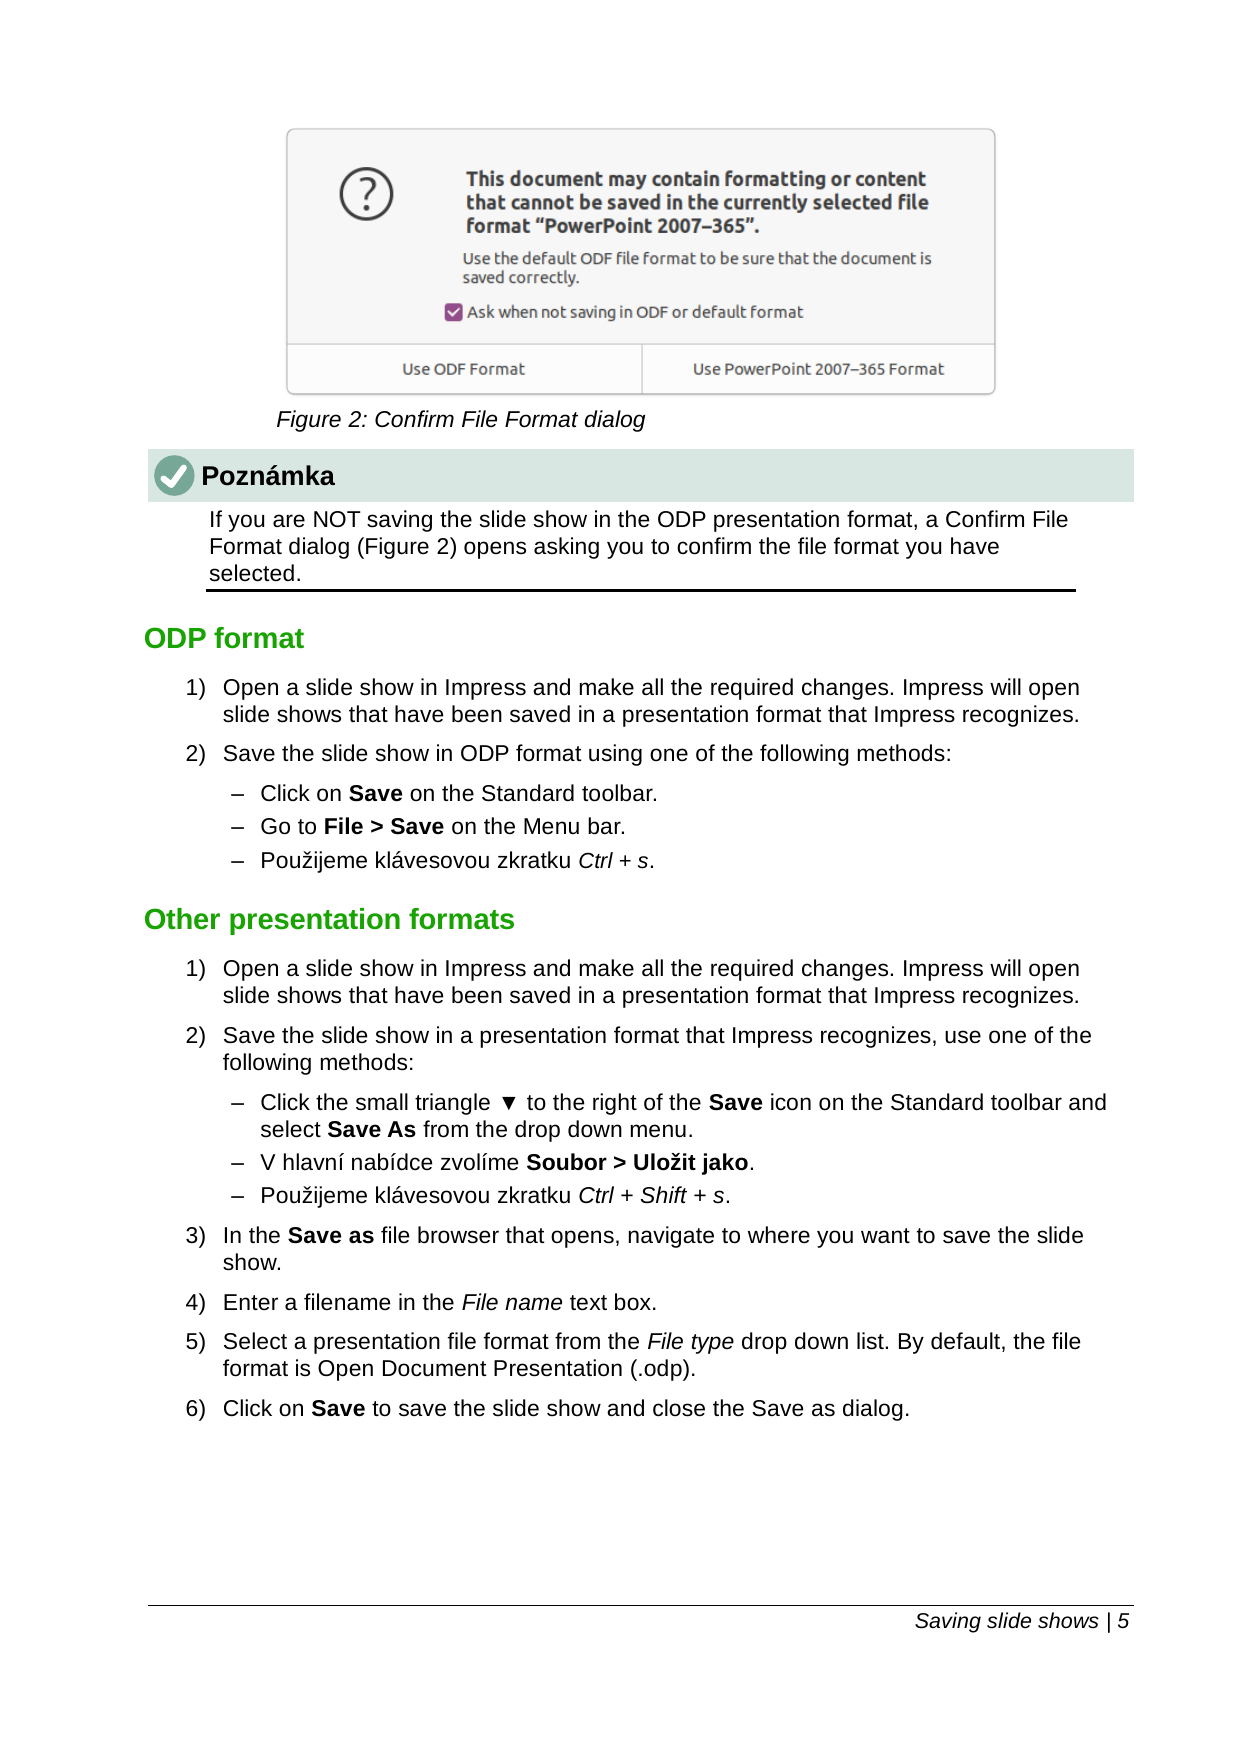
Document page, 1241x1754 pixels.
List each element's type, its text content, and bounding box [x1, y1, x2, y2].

list Click on Save to save the slide show and close the Save as dialog. [206, 1394, 1134, 1421]
picture [276, 118, 1006, 405]
text Figure 2: Confirm File Format dialog [276, 405, 1005, 432]
list Použijeme klávesovou zkratku Ctrl + Shift + s. [231, 1182, 1134, 1209]
subtitle ODP format [143, 621, 1134, 654]
list Enter a filename in the File name text box. [206, 1288, 1134, 1315]
list Select a presentation file format from the File type drop down list. By default, the file format is Open Document Presentation (.odp). [206, 1327, 1134, 1382]
list Go to File > Save on the Menu bar. [231, 813, 1134, 840]
list Open a slide show in Impress and make all the required changes. Impress will open slide shows that have been saved in a presentation format that Impress recognizes. [206, 954, 1134, 1009]
text If you are NOT saving the slide show in the ODP presentation format, a Confirm File Format dialog (Figure 2) opens asking you to confirm the file format you have selected. [206, 502, 1076, 589]
list Open a slide show in Impress and make all the required changes. Impress will open slide shows that have been saved in a presentation format that Impress recognizes. [206, 673, 1134, 727]
list Save the slide show in ODP format using one of the following methods: [206, 740, 1134, 767]
list Save the slide show in a presentation format that Impress recognizes, use one of the following methods: [206, 1021, 1134, 1075]
list Použijeme klávesovou zkratku Ctrl + s. [231, 846, 1134, 873]
subtitle Poznámka [148, 449, 1134, 502]
subtitle Other presentation formats [143, 902, 1134, 936]
list In the Save as file browser that opens, navigate to where you want to save the slide show. [206, 1221, 1134, 1275]
list Click on Save on the Standard toolbar. [231, 779, 1134, 806]
list Click the small triangle ▼ to the right of the Save icon on the Standard toolbar and select Save As from the drop down menu. [231, 1088, 1134, 1142]
list V hlavní nabídce zvolíme Soubor > Uložit jako. [231, 1148, 1134, 1175]
